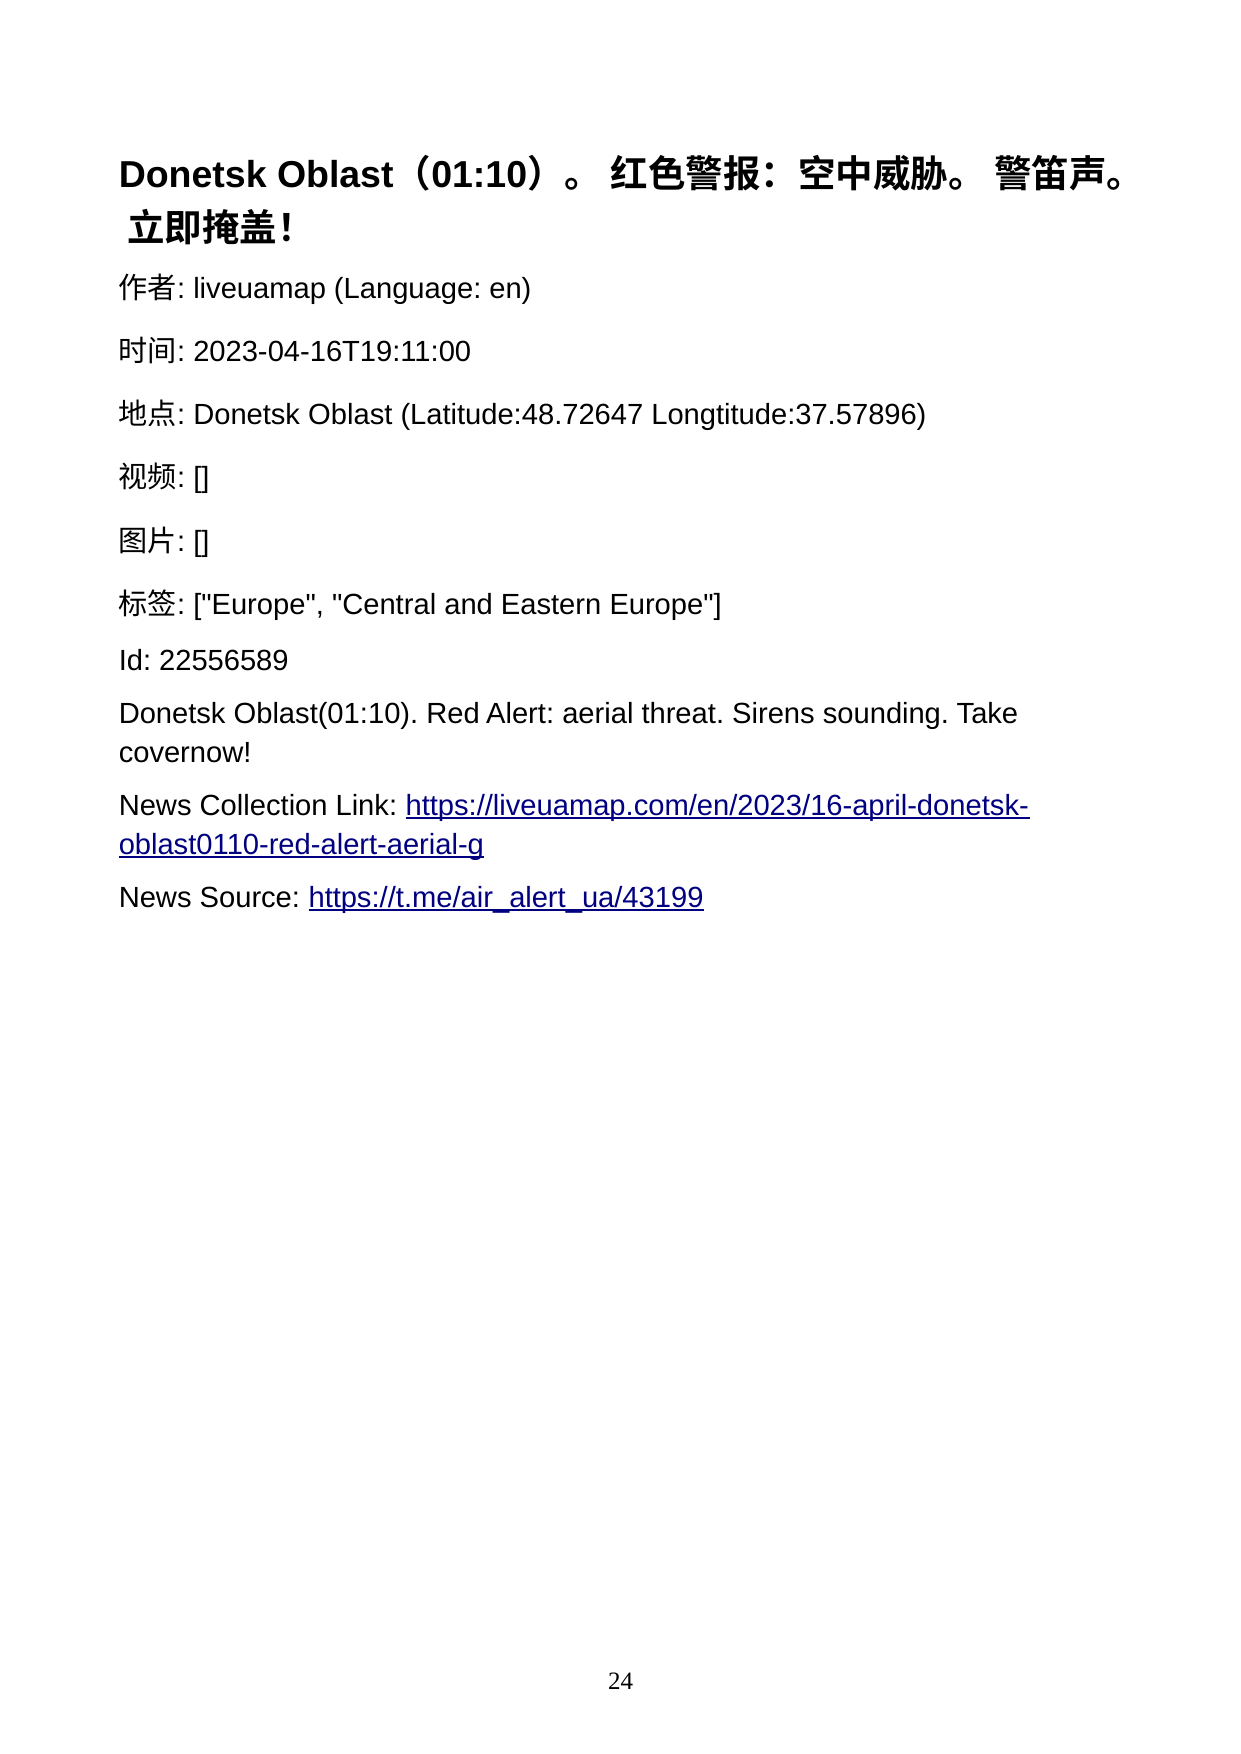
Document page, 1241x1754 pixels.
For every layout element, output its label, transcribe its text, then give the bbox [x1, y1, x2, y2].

text 作者: liveuamap (Language: en) [118, 264, 1122, 307]
text Donetsk Oblast(01:10). Red Alert: aerial threat. Sirens sounding. Take covernow! [118, 696, 1122, 768]
text 视频: [] [118, 454, 1122, 496]
text 标签: ["Europe", "Central and Eastern Europe"] [118, 580, 1122, 622]
text 时间: 2023-04-16T19:11:00 [118, 328, 1122, 370]
text 图片: [] [118, 517, 1122, 559]
text 地点: Donetsk Oblast (Latitude:48.72647 Longtitude:37.57896) [118, 391, 1122, 433]
text News Source: https://t.me/air_alert_ua/43199 [118, 880, 1122, 913]
text Id: 22556589 [118, 643, 1122, 677]
subtitle Donetsk Oblast（01:10）。 红色警报：空中威胁。 警笛声。 立即掩盖！ [118, 143, 1122, 252]
text News Collection Link: https://liveuamap.com/en/2023/16-april-donetsk-oblast0110-red-alert-aerial-g [118, 788, 1122, 860]
